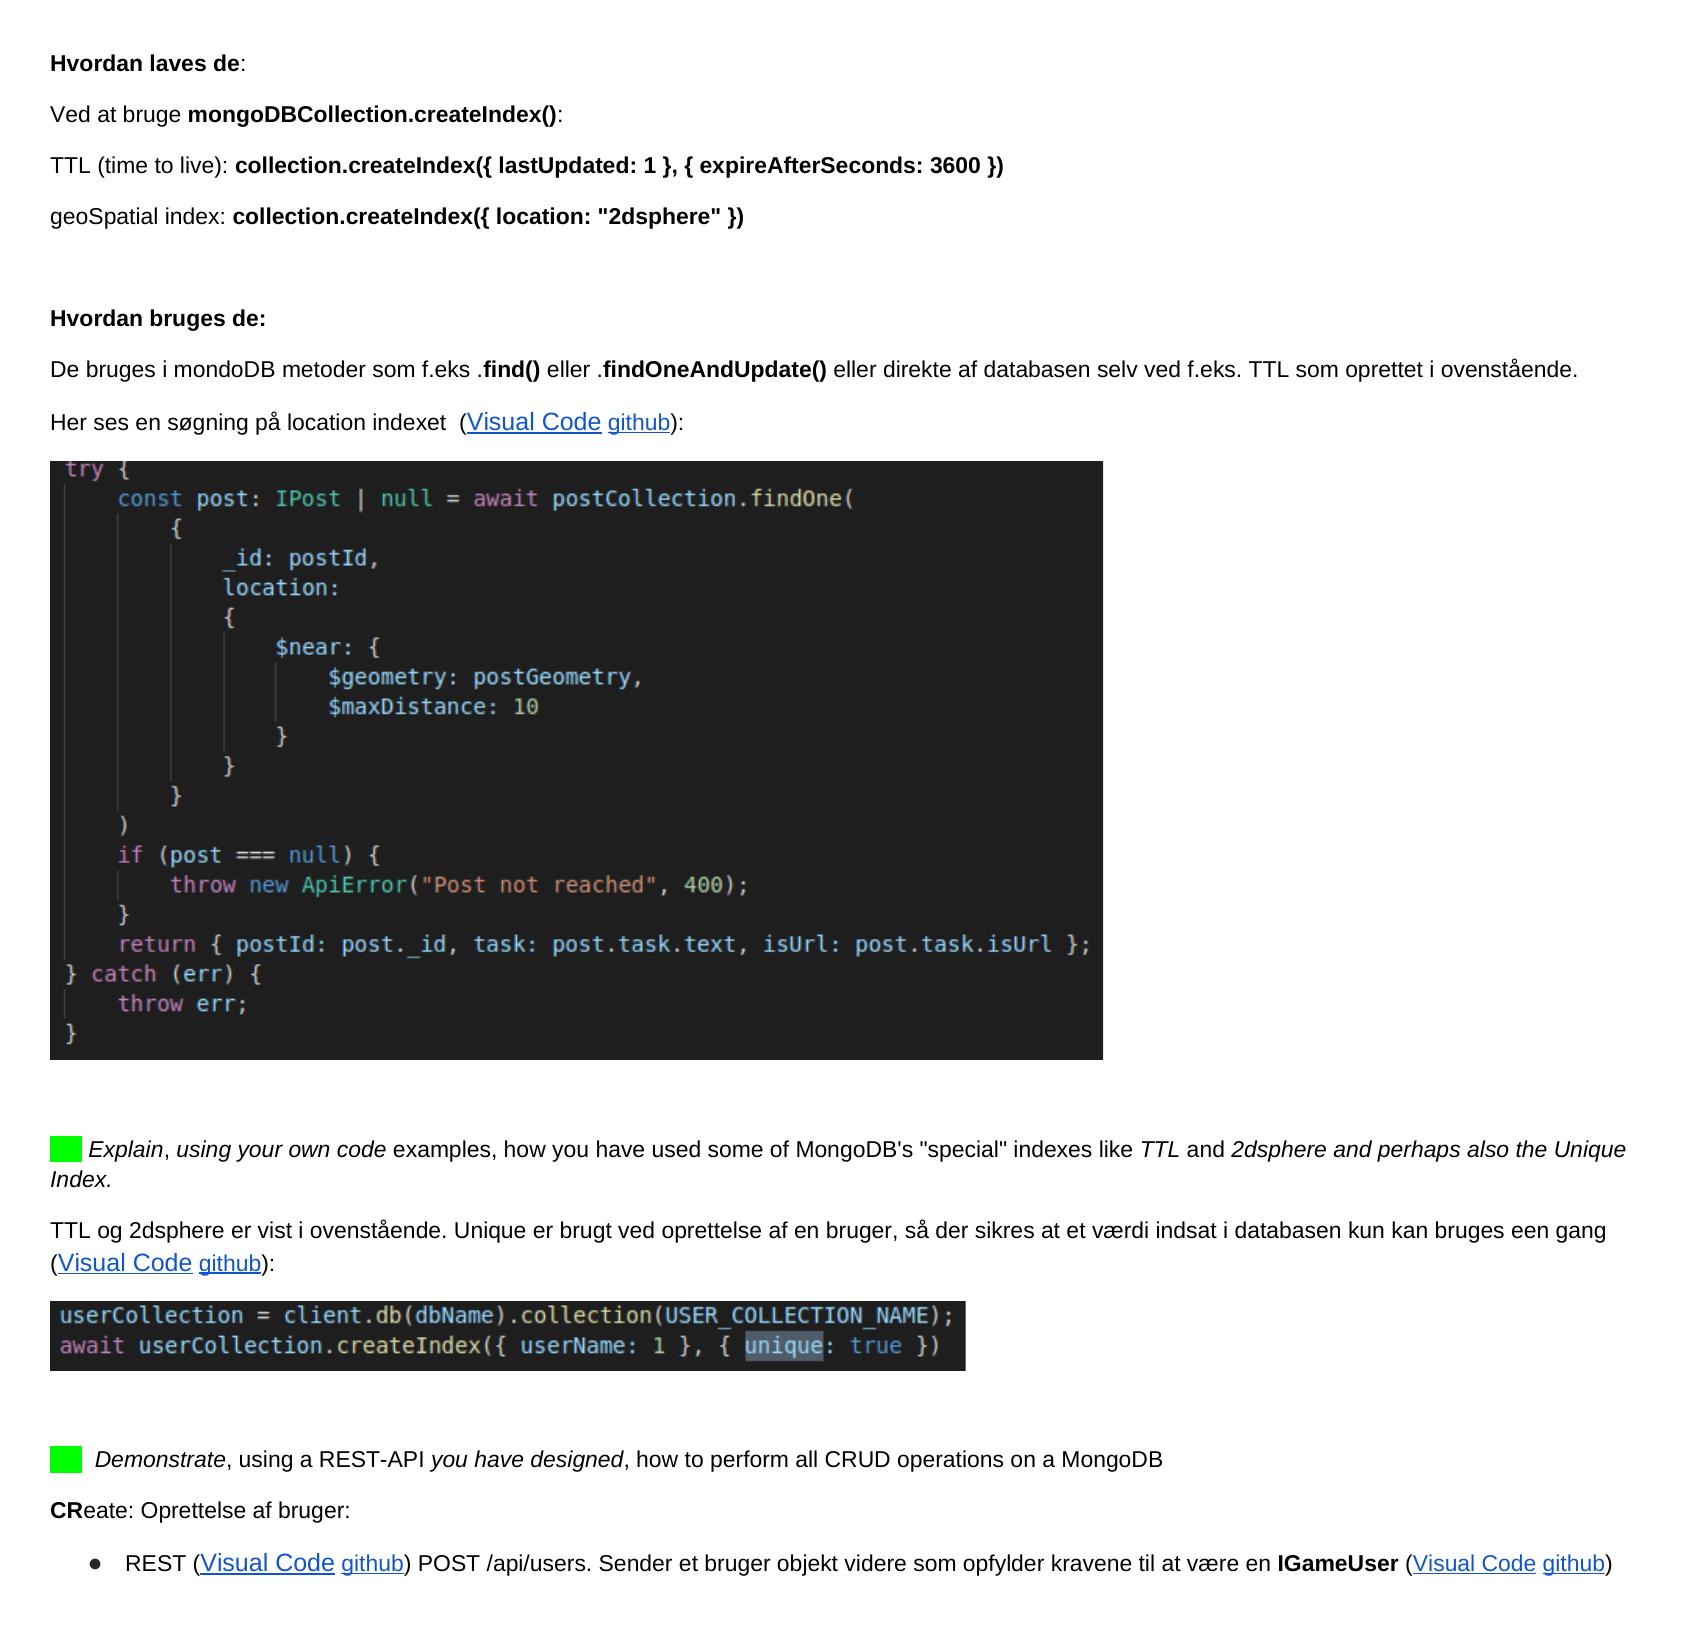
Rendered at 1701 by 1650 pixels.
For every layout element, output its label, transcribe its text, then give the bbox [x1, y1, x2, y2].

list REST (Visual Code github) POST /api/users. Sender et bruger objekt videre som opfylder kravene til at være en IGameUser (Visual Code github) [87, 1548, 1650, 1577]
text Her ses en søgning på location indexet (Visual Code github): [50, 407, 1650, 436]
text Explain, using your own code examples, how you have used some of MongoDB's "special" indexes like TTL and 2dsphere and perhaps also the Unique Index. [50, 1136, 1650, 1192]
text Demonstrate, using a REST-API you have designed, how to perform all CRUD operations on a MongoDB [50, 1446, 1650, 1473]
text Hvordan bruges de: [50, 305, 1650, 332]
text TTL og 2dsphere er vist i ovenstående. Unique er brugt ved oprettelse af en bruger, så der sikres at et værdi indsat i databasen kun kan bruges een gang (Visual Code github): [50, 1217, 1650, 1276]
text Ved at bruge mongoDBCollection.createIndex(): [50, 101, 1650, 127]
text TTL (time to live): collection.createIndex({ lastUpdated: 1 }, { expireAfterSeconds: 3600 }) [50, 152, 1650, 178]
picture [50, 461, 1104, 1060]
text Hvordan laves de: [50, 50, 1650, 76]
text geoSpatial index: collection.createIndex({ location: "2dsphere" }) [50, 203, 1650, 229]
picture [50, 1301, 966, 1371]
text De bruges i mondoDB metoder som f.eks .find() eller .findOneAndUpdate() eller direkte af databasen selv ved f.eks. TTL som oprettet i ovenstående. [50, 356, 1650, 383]
text CReate: Oprettelse af bruger: [50, 1497, 1650, 1524]
